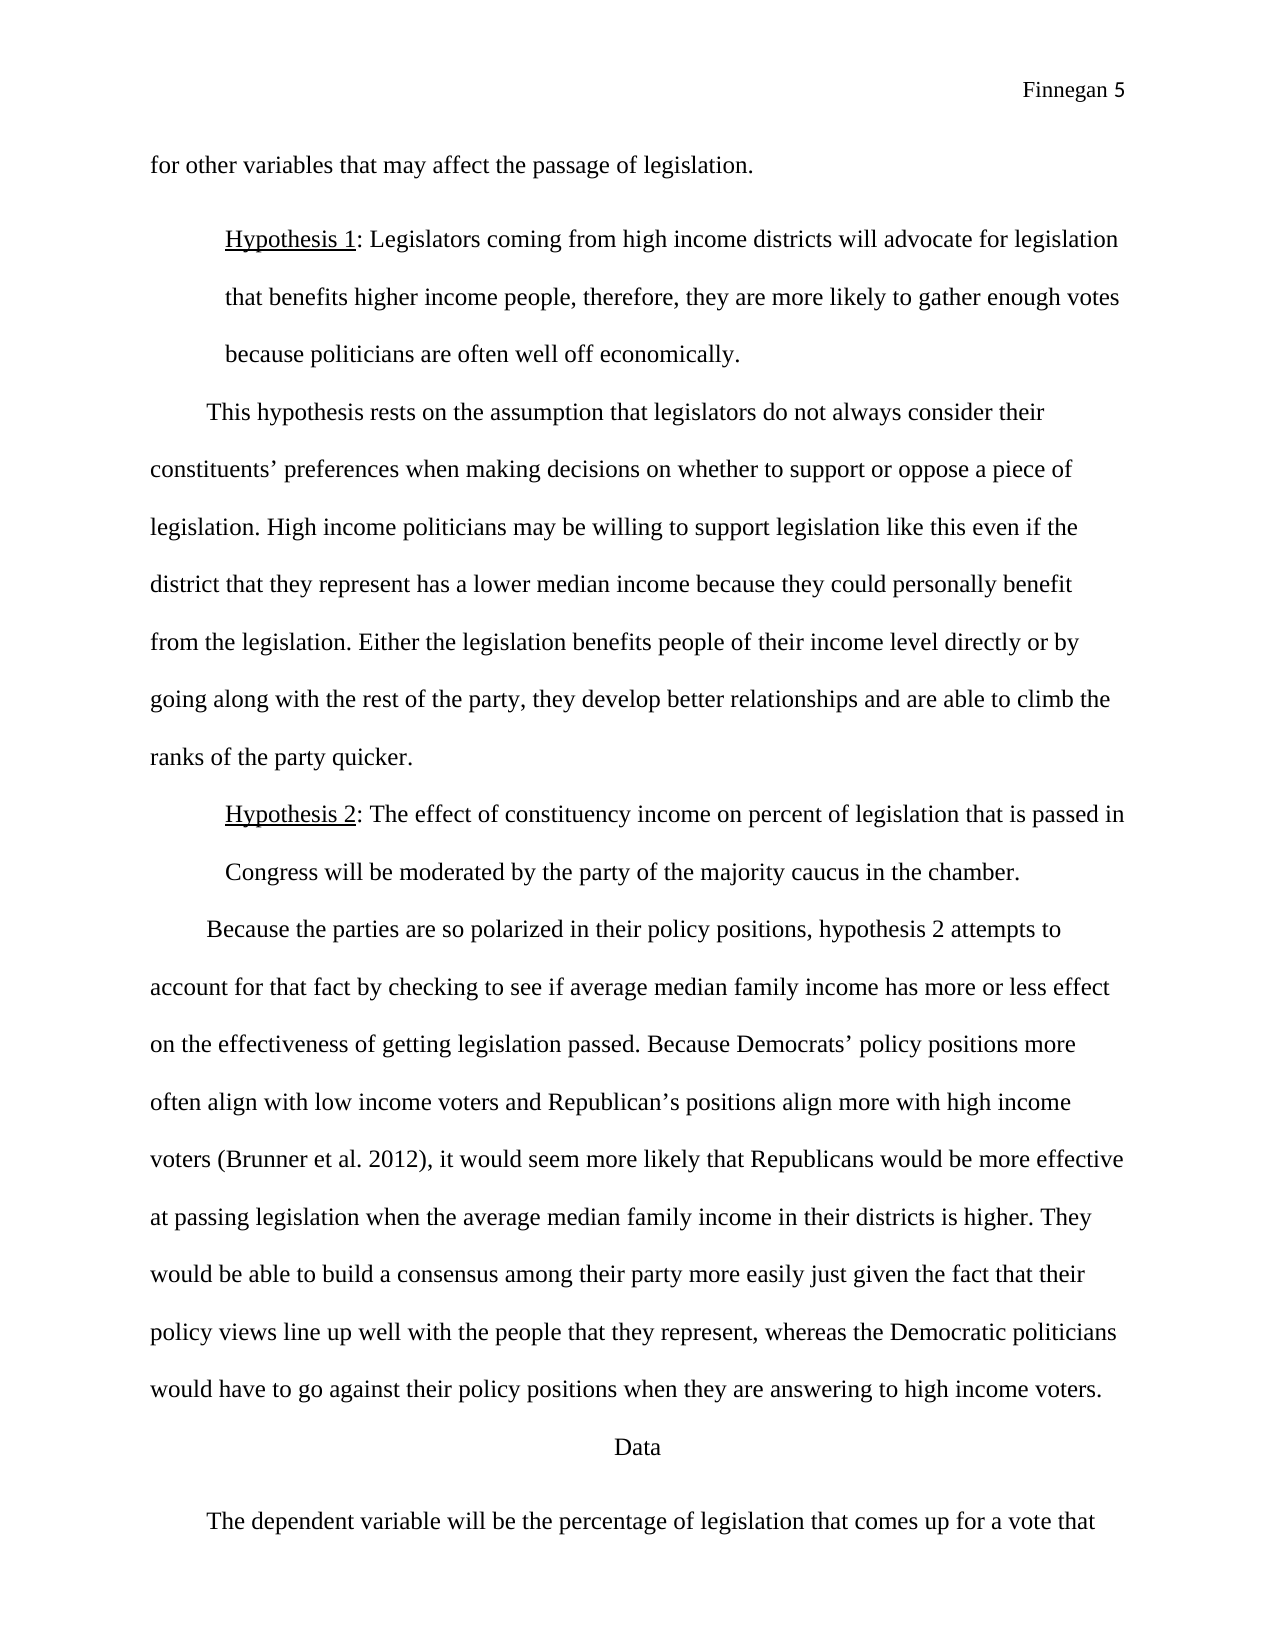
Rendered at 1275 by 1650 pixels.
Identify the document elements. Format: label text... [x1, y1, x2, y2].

text This hypothesis rests on the assumption that legislators do not always consider their constituents’ preferences when making decisions on whether to support or oppose a piece of legislation. High income politicians may be willing to support legislation like this even if the district that they represent has a lower median income because they could personally benefit from the legislation. Either the legislation benefits people of their income level directly or by going along with the rest of the party, they develop better relationships and are able to climb the ranks of the party quicker. [150, 397, 1125, 770]
text Data [150, 1432, 1125, 1460]
text Because the parties are so polarized in their policy positions, hypothesis 2 attempts to account for that fact by checking to see if average median family income has more or less effect on the effectiveness of getting legislation passed. Because Democrats’ policy positions more often align with low income voters and Republican’s positions align more with high income voters (Brunner et al. 2012), it would seem more likely that Republicans would be more effective at passing legislation when the average median family income in their districts is higher. They would be able to build a consensus among their party more easily just given the fact that their policy views line up well with the people that they represent, whereas the Democratic politicians would have to go against their policy positions when they are answering to high income voters. [150, 914, 1125, 1403]
text The dependent variable will be the percentage of legislation that comes up for a vote that [150, 1506, 1125, 1534]
text for other variables that may affect the passage of legislation. [150, 150, 1125, 179]
text Hypothesis 2: The effect of constituency income on percent of legislation that is passed in Congress will be moderated by the party of the majority caucus in the chamber. [225, 799, 1125, 885]
text Hypothesis 1: Legislators coming from high income districts will advocate for legislation that benefits higher income people, therefore, they are more likely to gather enough votes because politicians are often well off economically. [225, 224, 1125, 368]
